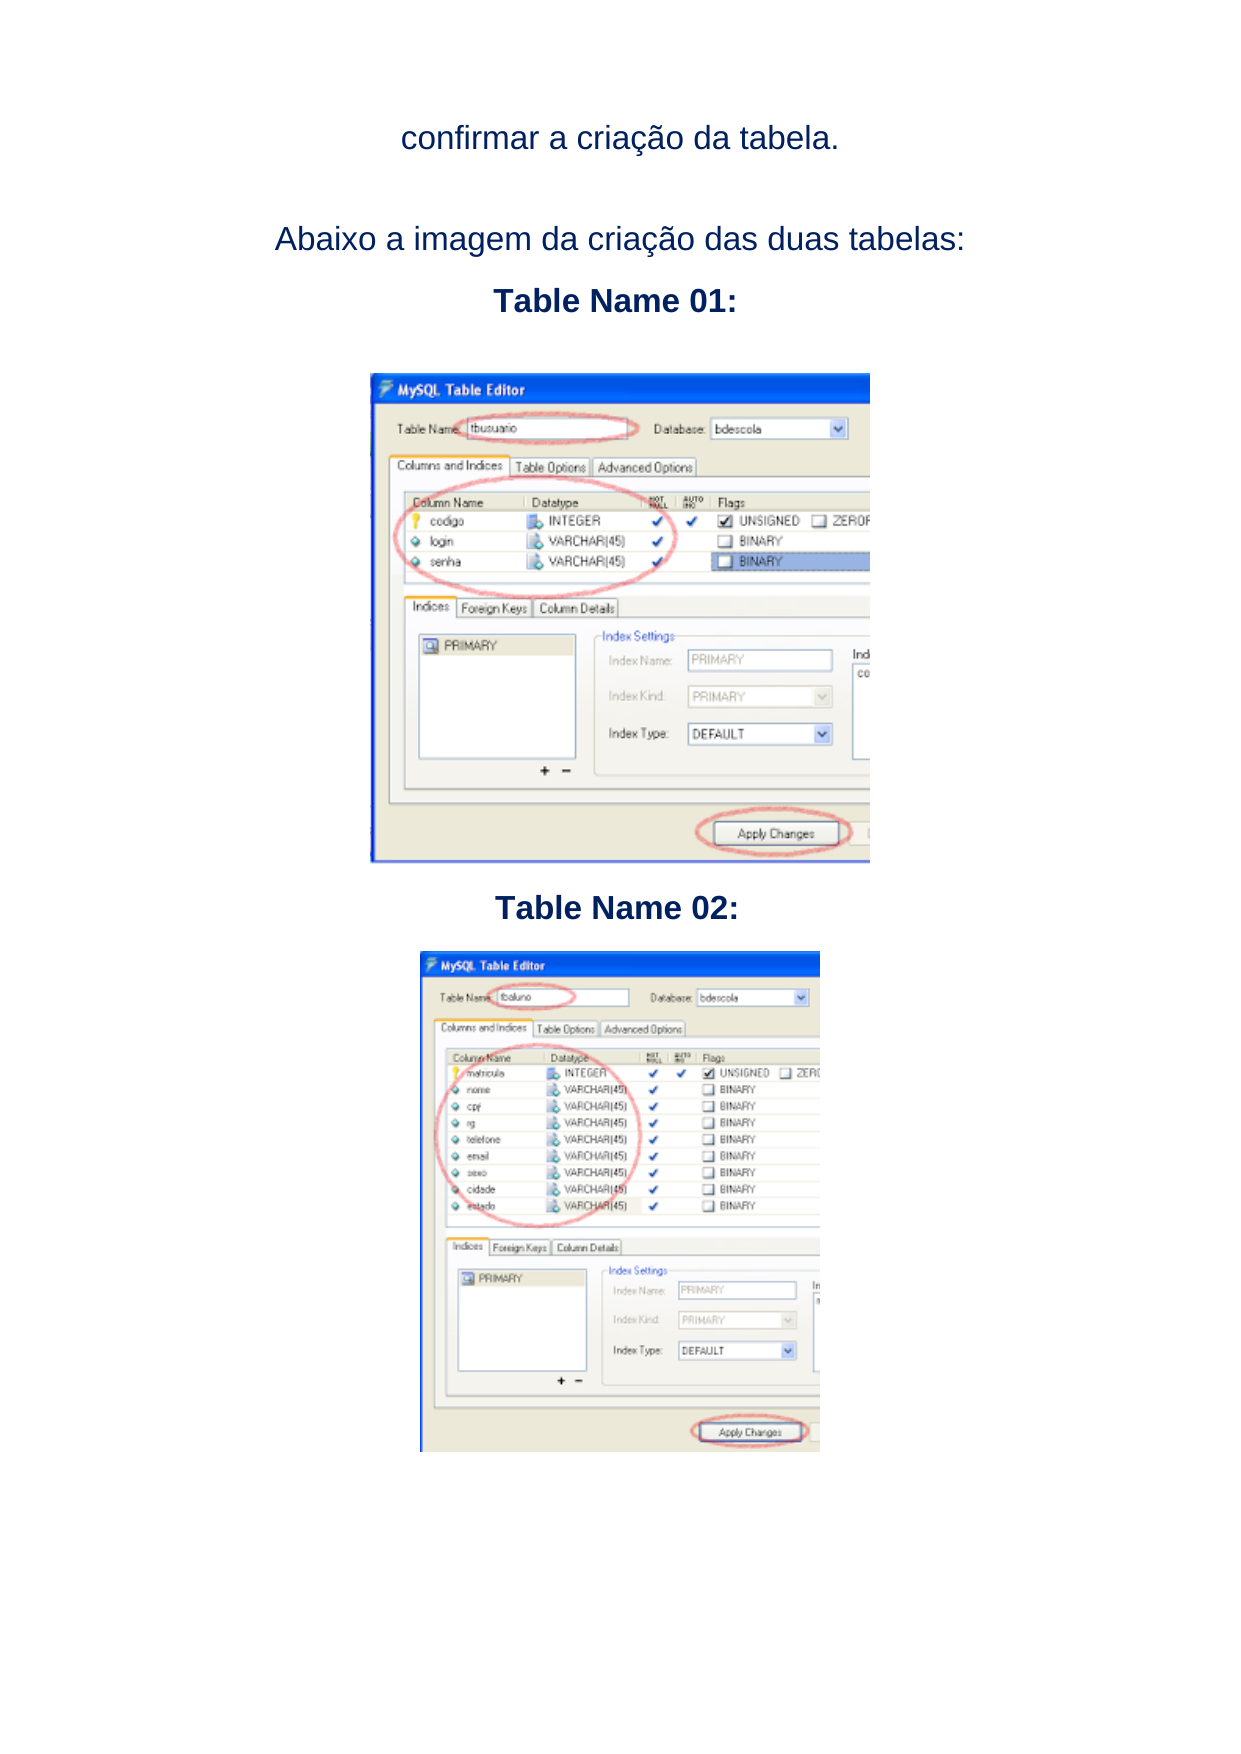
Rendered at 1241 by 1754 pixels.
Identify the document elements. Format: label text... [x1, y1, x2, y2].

text confirmar a criação da tabela. Abaixo a imagem da criação das duas tabelas: Table Name 01: [118, 118, 1122, 348]
text Table Name 02: [118, 864, 1122, 927]
text [118, 1452, 1122, 1600]
